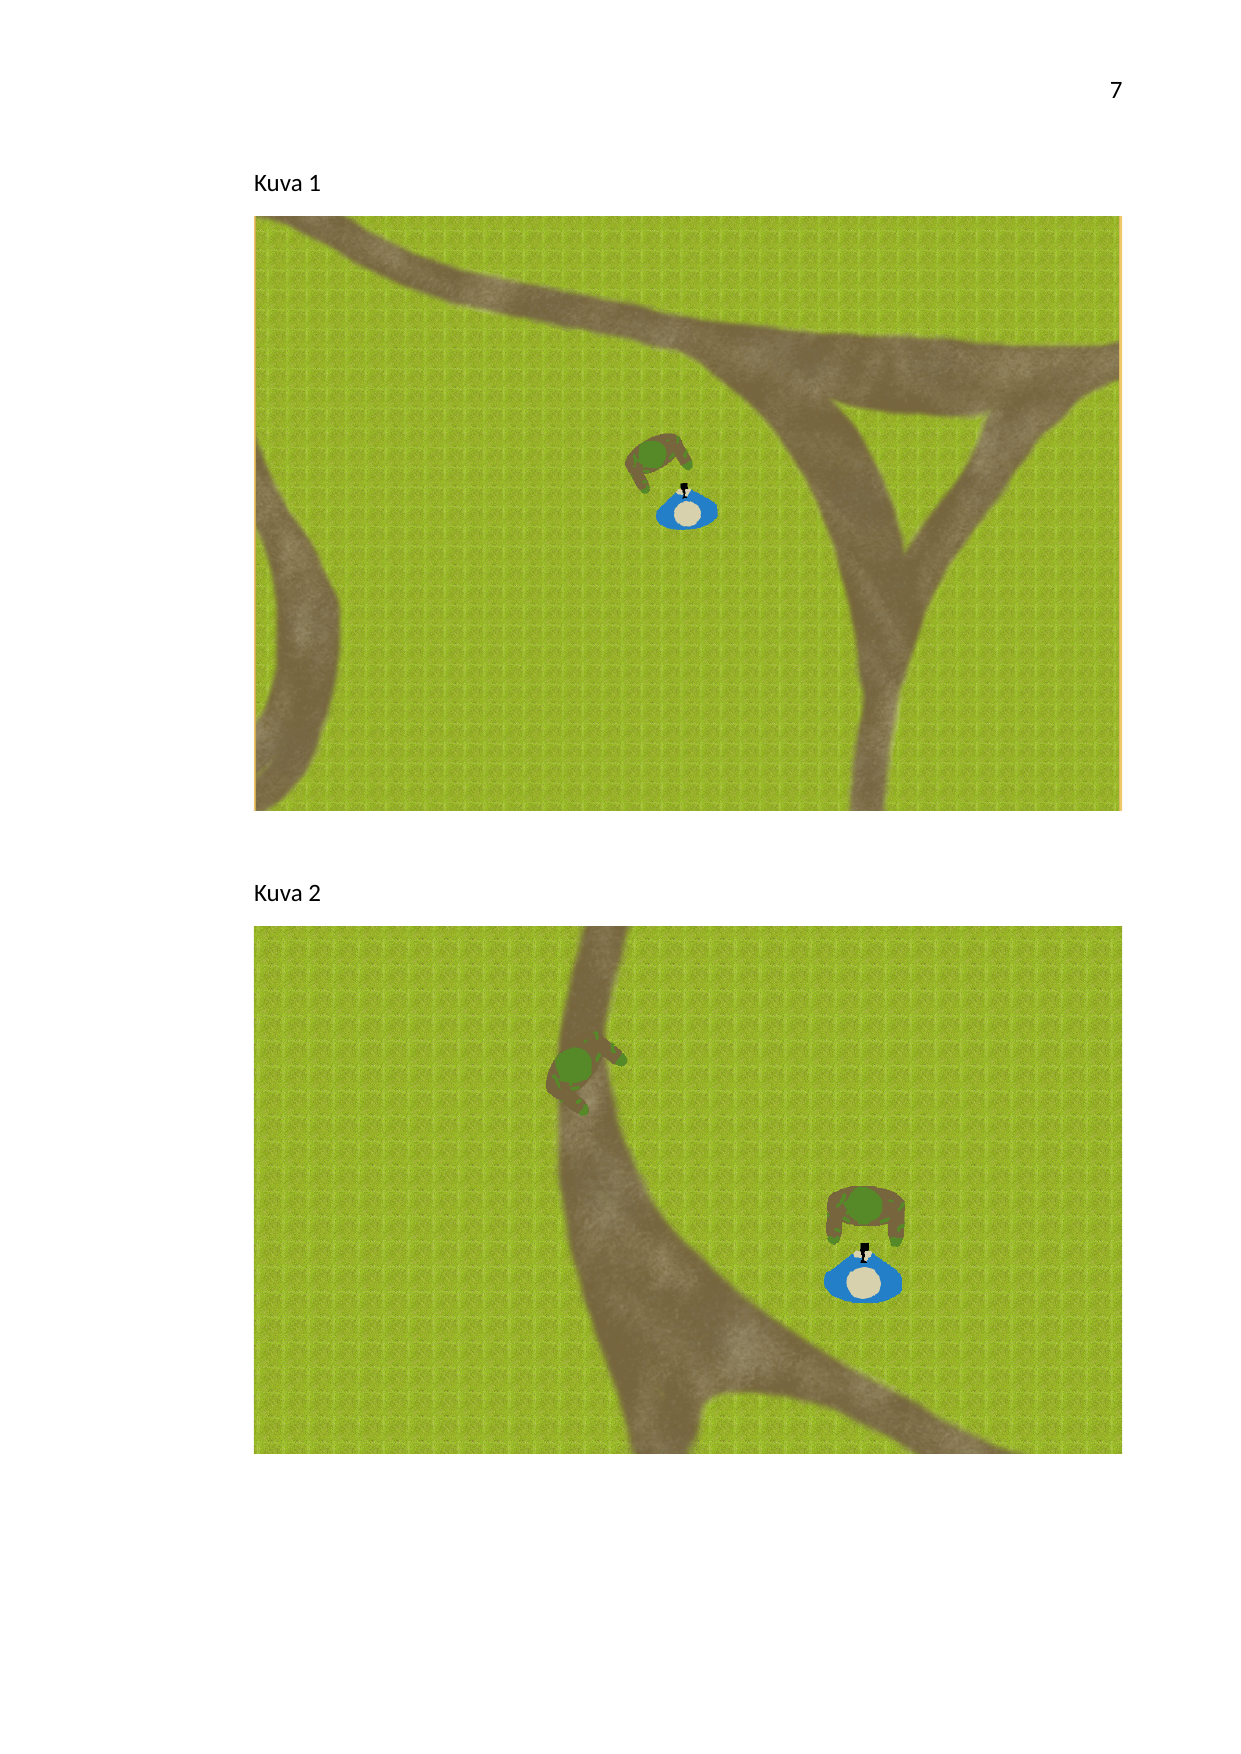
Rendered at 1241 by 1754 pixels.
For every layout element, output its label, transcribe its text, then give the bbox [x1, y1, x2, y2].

text Kuva 1 [254, 167, 1122, 198]
text Kuva 2 [254, 877, 1122, 908]
